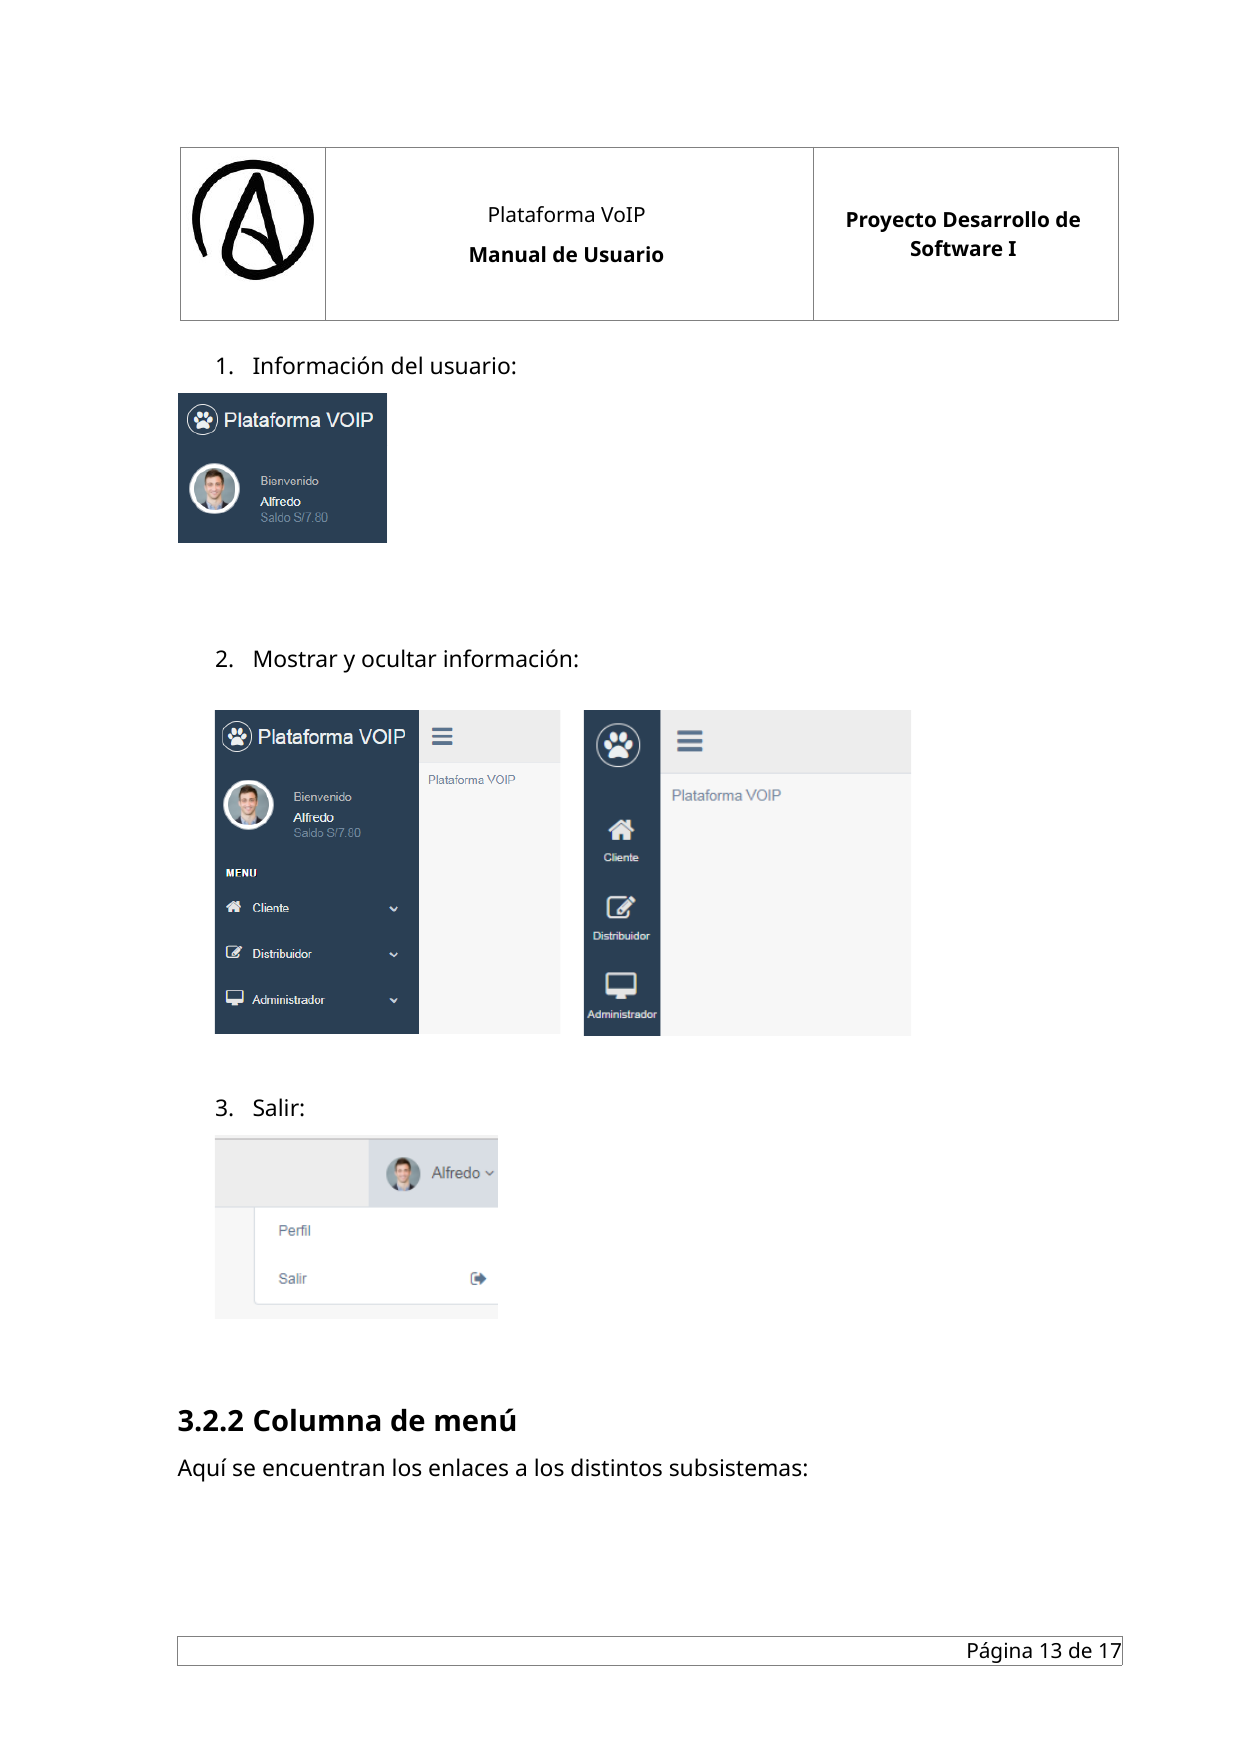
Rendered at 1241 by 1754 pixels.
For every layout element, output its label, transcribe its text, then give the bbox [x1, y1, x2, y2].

list Salir: [215, 1092, 1122, 1123]
list Mostrar y ocultar información: [215, 643, 1122, 674]
text Aquí se encuentran los enlaces a los distintos subsistemas: [177, 1452, 1122, 1484]
subtitle Columna de menú [177, 1400, 1122, 1440]
list Información del usuario: [215, 350, 1122, 381]
